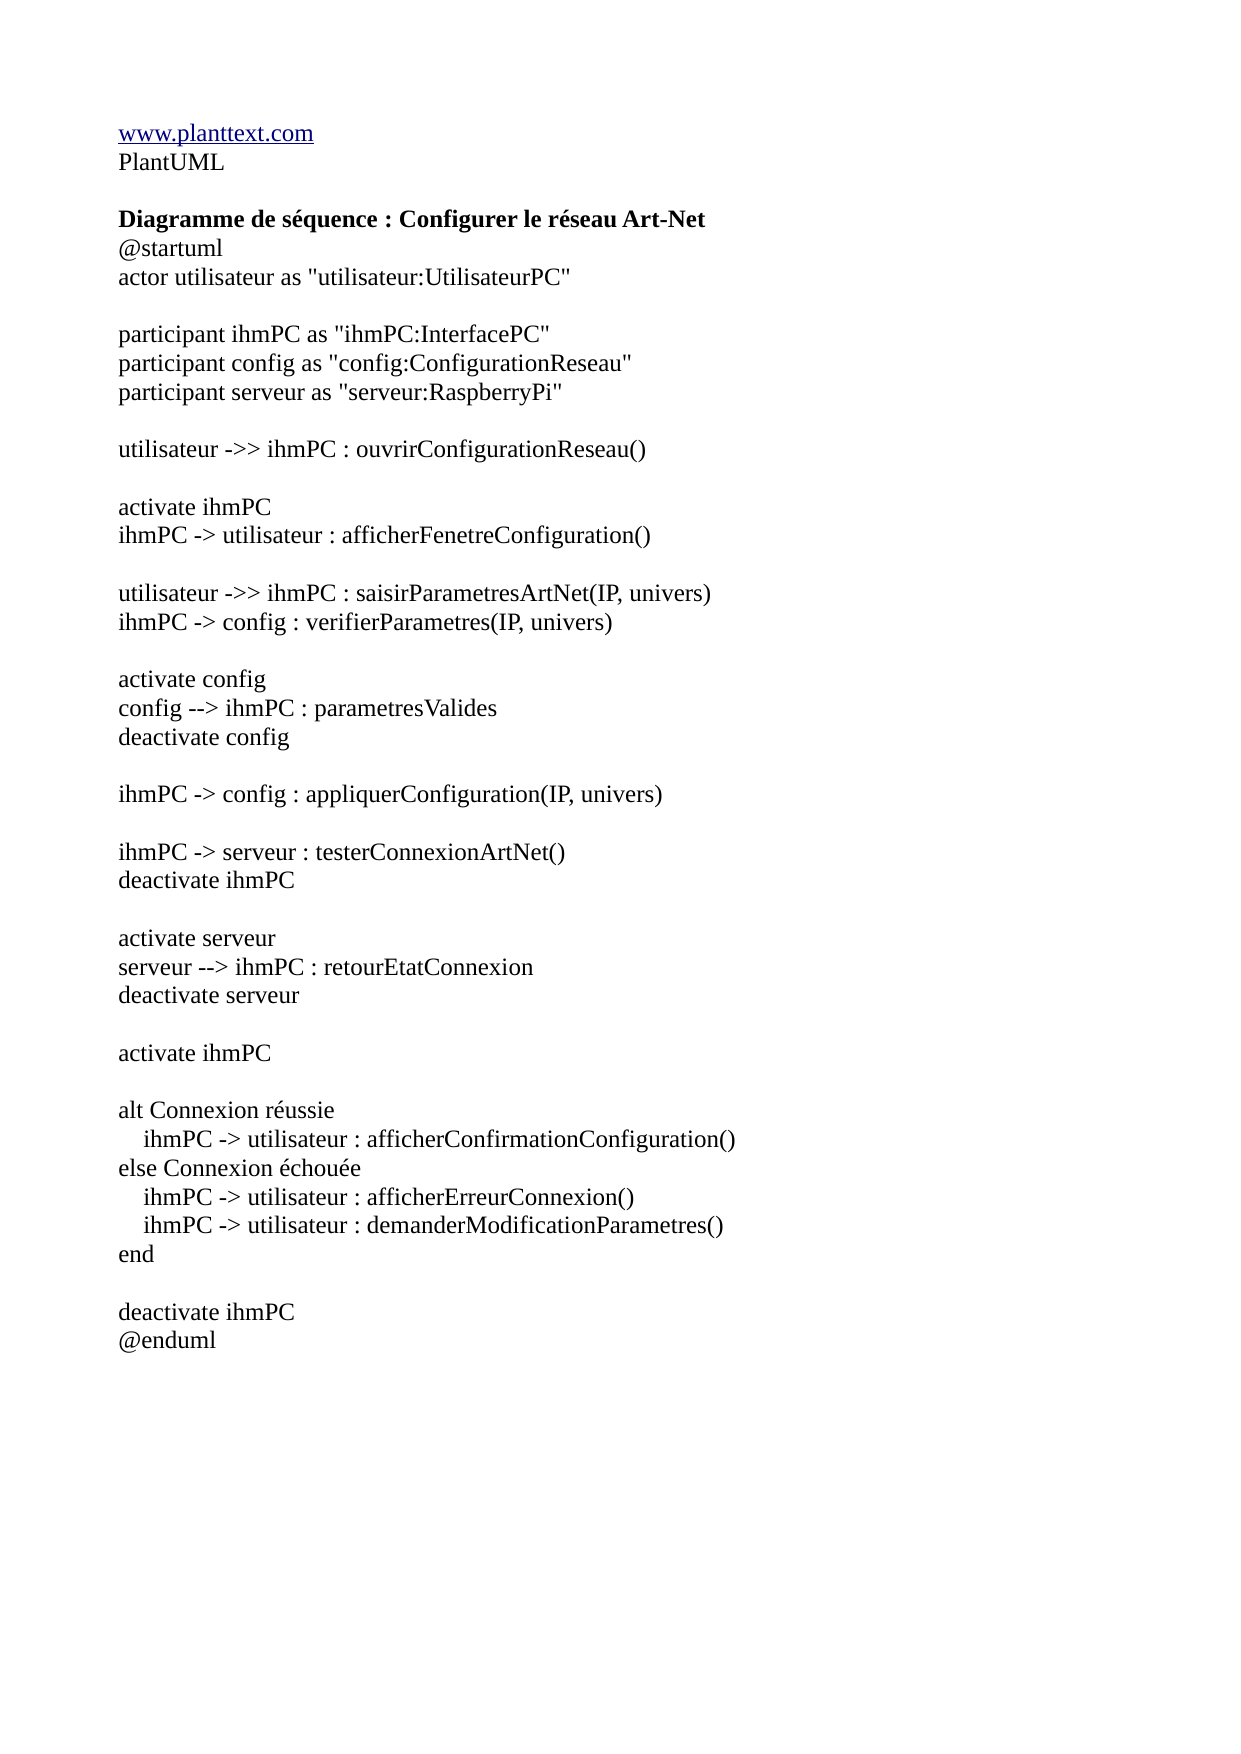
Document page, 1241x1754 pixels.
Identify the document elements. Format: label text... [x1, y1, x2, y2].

text deactivate ihmPC [118, 866, 1122, 894]
text activate ihmPC [118, 1038, 1122, 1067]
text utilisateur ->> ihmPC : saisirParametresArtNet(IP, univers) [118, 578, 1122, 607]
text deactivate serveur [118, 981, 1122, 1009]
text @startuml [118, 233, 1122, 262]
text ihmPC -> serveur : testerConnexionArtNet() [118, 837, 1122, 866]
text activate serveur [118, 923, 1122, 952]
text Diagramme de séquence : Configurer le réseau Art-Net [118, 204, 1122, 233]
text deactivate config [118, 722, 1122, 751]
text participant ihmPC as "ihmPC:InterfacePC" [118, 319, 1122, 348]
text end [118, 1239, 1122, 1268]
text config --> ihmPC : parametresValides [118, 693, 1122, 722]
text utilisateur ->> ihmPC : ouvrirConfigurationReseau() [118, 434, 1122, 463]
text participant config as "config:ConfigurationReseau" [118, 348, 1122, 377]
text else Connexion échouée [118, 1153, 1122, 1182]
text ihmPC -> utilisateur : afficherFenetreConfiguration() [118, 521, 1122, 549]
text ihmPC -> utilisateur : afficherConfirmationConfiguration() [118, 1124, 1122, 1153]
text PlantUML [118, 147, 1122, 176]
text deactivate ihmPC [118, 1297, 1122, 1326]
text www.planttext.com [118, 118, 1122, 147]
text activate config [118, 664, 1122, 693]
text alt Connexion réussie [118, 1096, 1122, 1124]
text ihmPC -> config : appliquerConfiguration(IP, univers) [118, 779, 1122, 808]
text @enduml [118, 1326, 1122, 1354]
text serveur --> ihmPC : retourEtatConnexion [118, 952, 1122, 981]
text actor utilisateur as "utilisateur:UtilisateurPC" [118, 262, 1122, 291]
text participant serveur as "serveur:RaspberryPi" [118, 377, 1122, 406]
text ihmPC -> utilisateur : afficherErreurConnexion() [118, 1182, 1122, 1211]
text ihmPC -> config : verifierParametres(IP, univers) [118, 607, 1122, 636]
text activate ihmPC [118, 492, 1122, 521]
text ihmPC -> utilisateur : demanderModificationParametres() [118, 1211, 1122, 1239]
